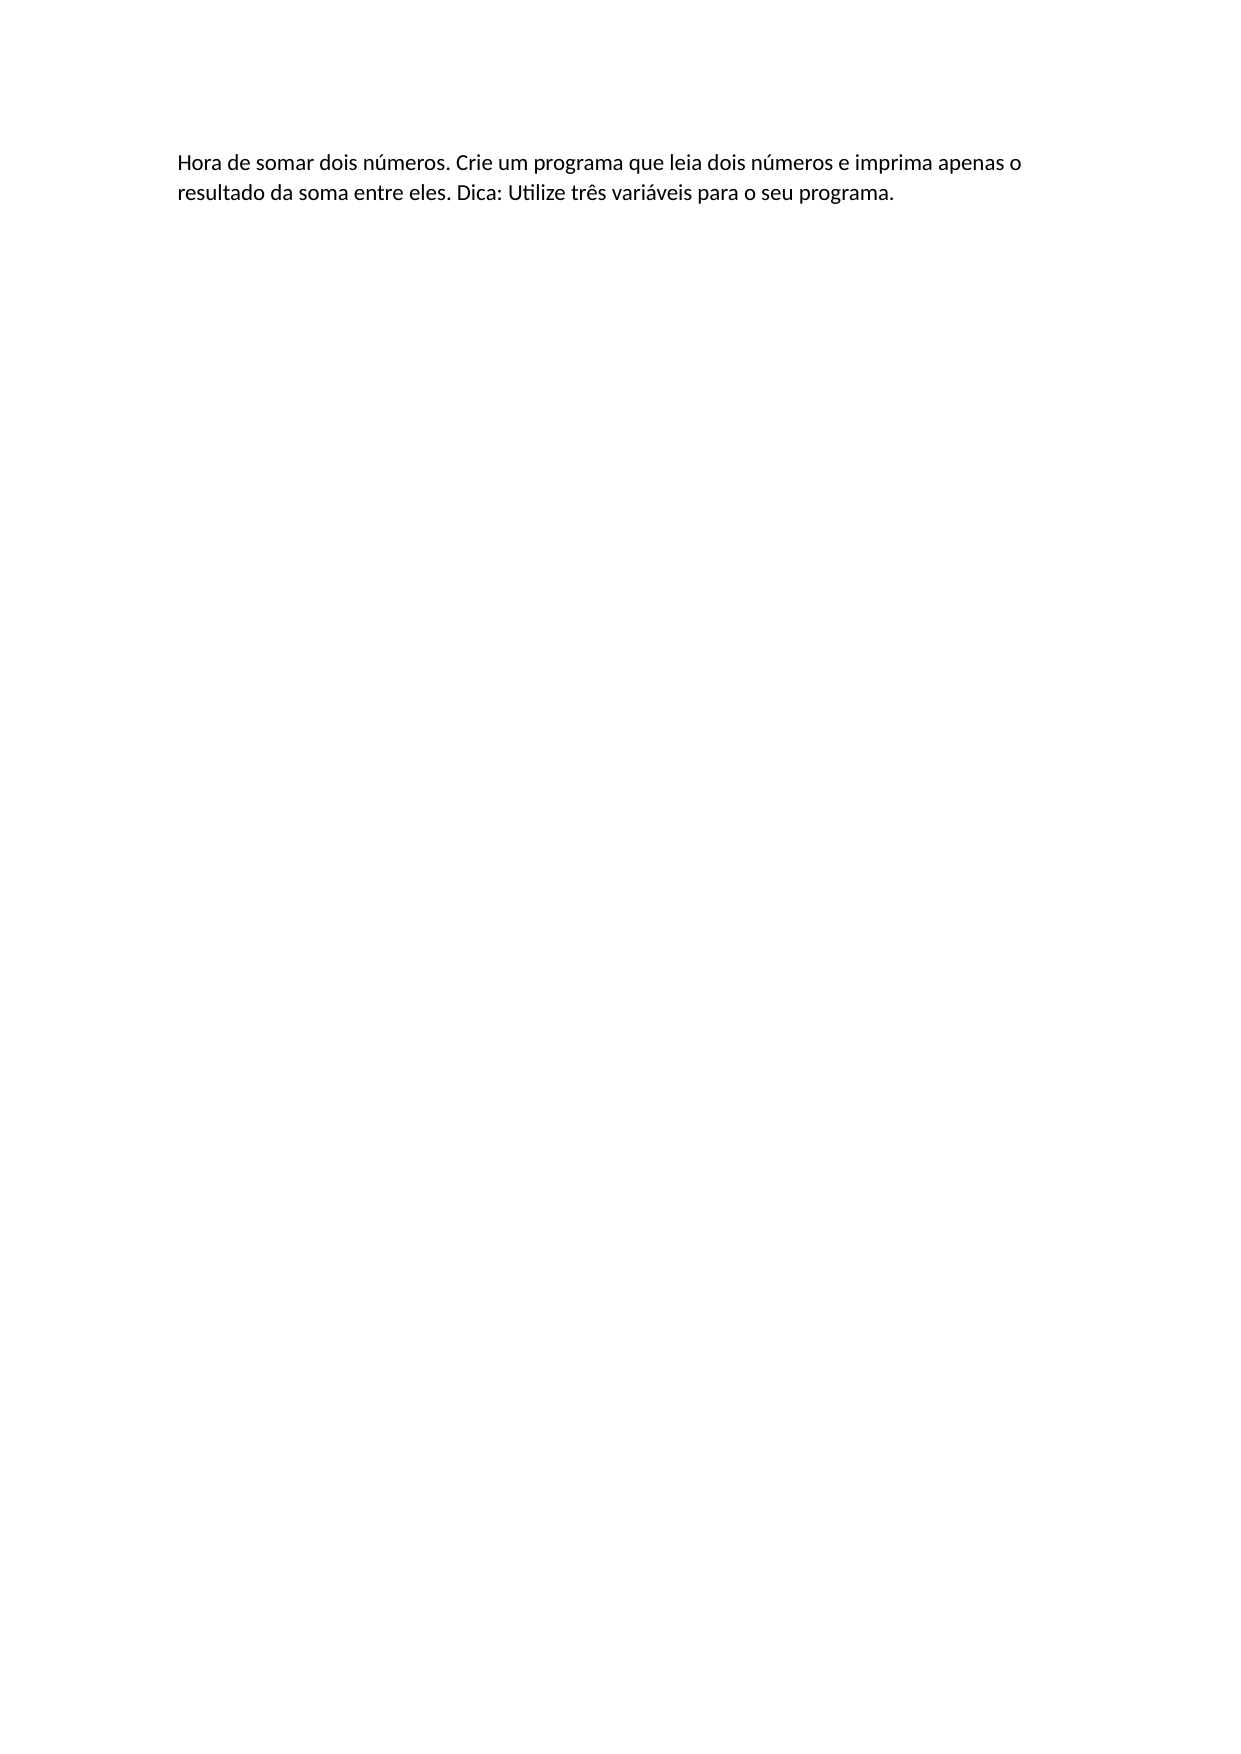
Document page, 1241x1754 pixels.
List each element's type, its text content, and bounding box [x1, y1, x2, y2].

text Hora de somar dois números. Crie um programa que leia dois números e imprima apenas o resultado da soma entre eles. Dica: Utilize três variáveis para o seu programa. [177, 148, 1063, 206]
